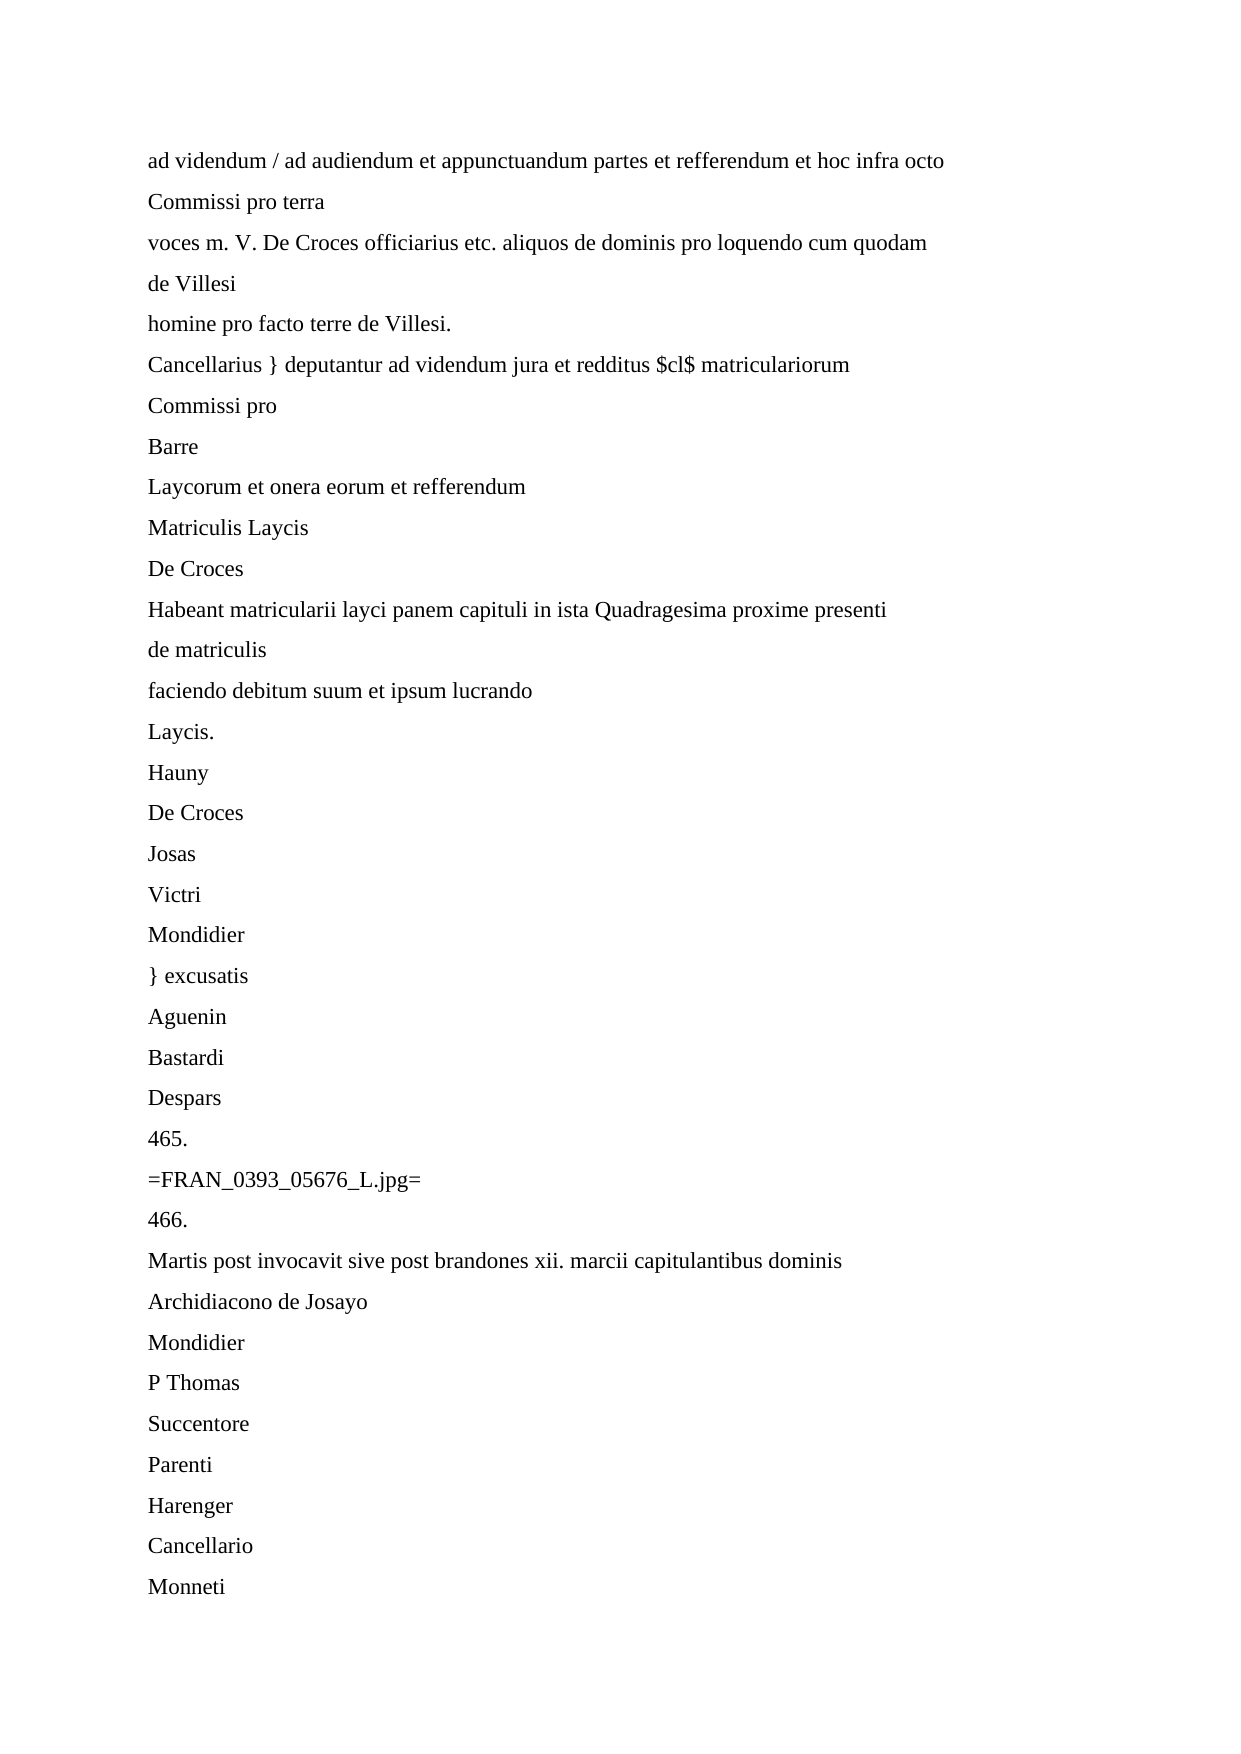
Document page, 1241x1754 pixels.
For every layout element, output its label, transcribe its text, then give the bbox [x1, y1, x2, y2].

text Matriculis Laycis [148, 514, 1093, 541]
text Bastardi [148, 1044, 1093, 1070]
text de matriculis [148, 636, 1093, 663]
text Laycis. [148, 718, 1093, 744]
text 466. [148, 1207, 1093, 1233]
text Mondidier [148, 921, 1093, 948]
text =FRAN_0393_05676_L.jpg= [148, 1166, 1093, 1192]
text Parenti [148, 1451, 1093, 1477]
text Victri [148, 881, 1093, 907]
text Archidiacono de Josayo [148, 1288, 1093, 1314]
text Cancellario [148, 1532, 1093, 1559]
text Monneti [148, 1573, 1093, 1599]
text Hauny [148, 758, 1093, 785]
text 465. [148, 1125, 1093, 1151]
text Martis post invocavit sive post brandones xii. marcii capitulantibus dominis [148, 1247, 1093, 1274]
text Commissi pro [148, 392, 1093, 418]
text Despars [148, 1084, 1093, 1111]
text Aguenin [148, 1003, 1093, 1029]
text Succentore [148, 1410, 1093, 1437]
text Cancellarius } deputantur ad videndum jura et redditus $cl$ matriculariorum [148, 351, 1093, 378]
text faciendo debitum suum et ipsum lucrando [148, 677, 1093, 703]
text de Villesi [148, 270, 1093, 296]
text } excusatis [148, 962, 1093, 988]
text De Croces [148, 555, 1093, 581]
text ad videndum / ad audiendum et appunctuandum partes et refferendum et hoc infra octo [148, 148, 1093, 174]
text Harenger [148, 1492, 1093, 1518]
text P Thomas [148, 1369, 1093, 1396]
text De Croces [148, 799, 1093, 826]
text Habeant matricularii layci panem capituli in ista Quadragesima proxime presenti [148, 596, 1093, 622]
text Mondidier [148, 1329, 1093, 1355]
text voces m. V. De Croces officiarius etc. aliquos de dominis pro loquendo cum quodam [148, 229, 1093, 255]
text Josas [148, 840, 1093, 866]
text homine pro facto terre de Villesi. [148, 311, 1093, 337]
text Commissi pro terra [148, 188, 1093, 215]
text Laycorum et onera eorum et refferendum [148, 473, 1093, 500]
text Barre [148, 433, 1093, 459]
